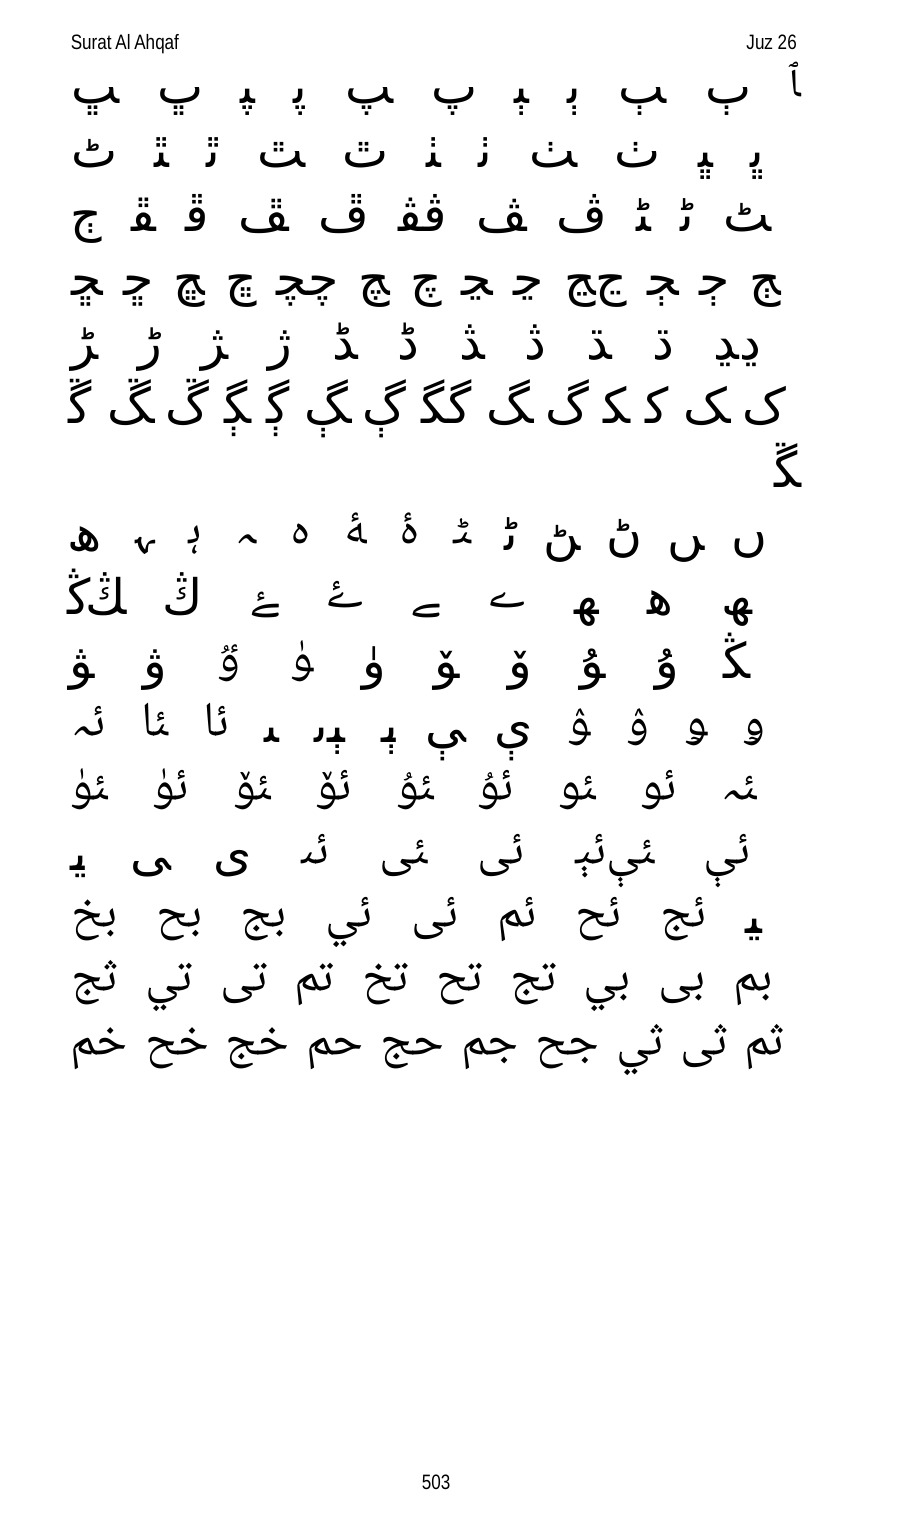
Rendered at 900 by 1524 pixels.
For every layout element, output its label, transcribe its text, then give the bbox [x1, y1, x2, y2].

text ﯿ ﰀ ﰁ ﰂ ﰃ ﰄ ﰅ ﰆ ﰇ [71, 890, 801, 954]
text ﮫ ﮬ ﮭ ﮮ ﮯ ﮰ ﮱ ﯓ ﯔﯕ [71, 571, 801, 635]
text ﮎ ﮏ ﮐ ﮑ ﮒ ﮓ ﮔﮕ ﮖ ﮗ ﮘ ﮙ ﮚ ﮛ ﮜ ﮝ [71, 379, 801, 507]
text ﯭ ﯮ ﯯ ﯰ ﯱ ﯲ ﯳ ﯴ ﯵ [71, 762, 801, 826]
text ﭧ ﭨ ﭩ ﭪ ﭫ ﭬﭭ ﭮ ﭯ ﭰ ﭱ ﭲ [71, 188, 801, 252]
text ﭑ ﭒ ﭓ ﭔ ﭕ ﭖ ﭗ ﭘ ﭙ ﭚ ﭛ [71, 60, 801, 124]
text ﭳ ﭴ ﭵ ﭶﭷ ﭸ ﭹ ﭺ ﭻ ﭼﭽ ﭾ ﭿ ﮀ ﮁ [71, 252, 801, 315]
text ﭜ ﭝ ﭞ ﭟ ﭠ ﭡ ﭢ ﭣ ﭤ ﭥ ﭦ [71, 124, 801, 188]
text ﮂﮃ ﮄ ﮅ ﮆ ﮇ ﮈ ﮉ ﮊ ﮋ ﮌ ﮍ [71, 315, 801, 379]
text ﰒ ﰓ ﰔ ﰕ ﰖ ﰗ ﰘ ﰙ ﰚ ﰛ [71, 1018, 801, 1082]
text ﰈ ﰉ ﰊ ﰋ ﰌ ﰍ ﰎ ﰏ ﰐ ﰑ [71, 954, 801, 1018]
text ﯖ ﯗ ﯘ ﯙ ﯚ ﯛ ﯜ ﯝ ﯞ ﯟ [71, 635, 801, 698]
text ﯶ ﯷﯸ ﯹ ﯺ ﯻ ﯼ ﯽ ﯾ [71, 826, 801, 890]
text ﮞ ﮟ ﮠ ﮡ ﮢ ﮣ ﮤ ﮥ ﮦ ﮧ ﮨ ﮩ ﮪ [71, 507, 801, 571]
text ﯠ ﯡ ﯢ ﯣ ﯤ ﯥ ﯦ ﯧﯨ ﯩ ﯪ ﯫ ﯬ [71, 698, 801, 762]
